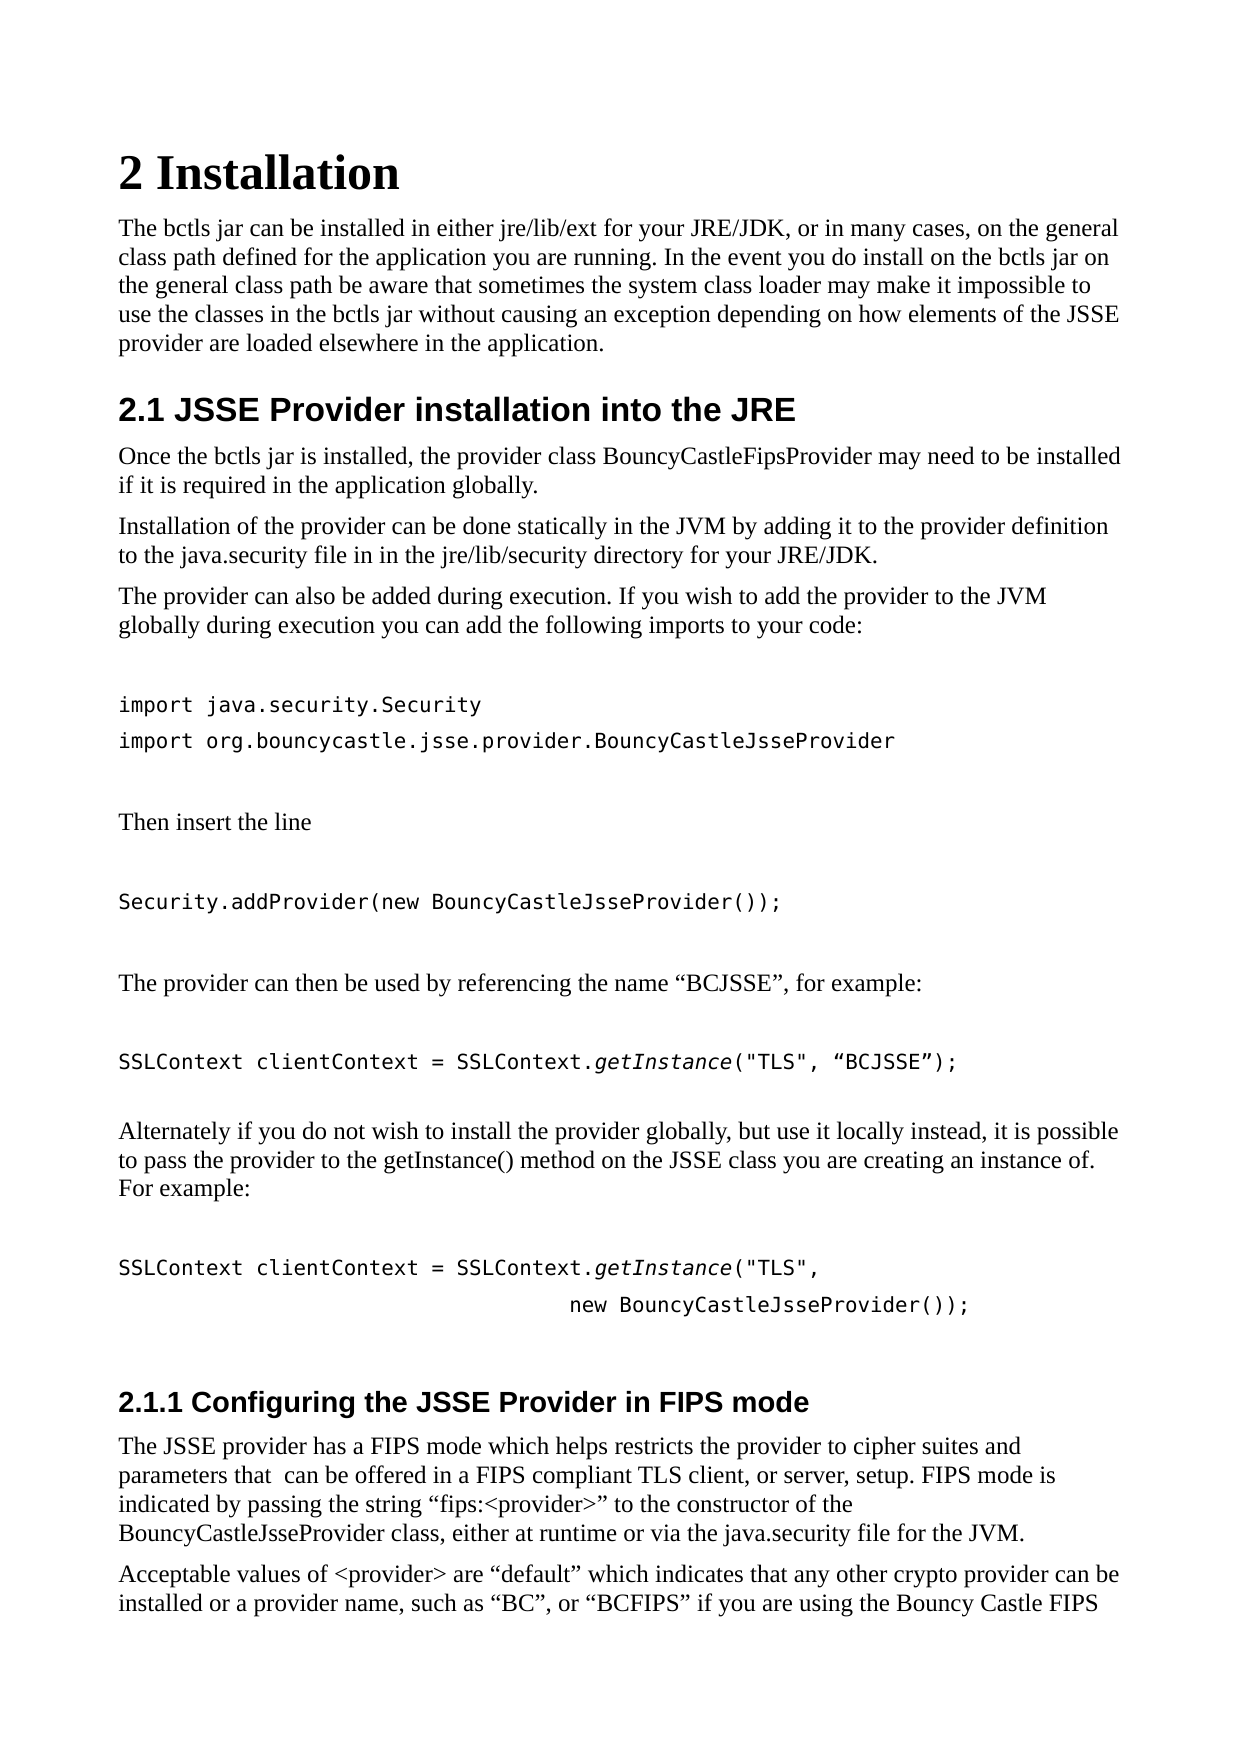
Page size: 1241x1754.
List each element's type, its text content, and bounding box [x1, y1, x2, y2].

text The bctls jar can be installed in either jre/lib/ext for your JRE/JDK, or in many cases, on the general class path defined for the application you are running. In the event you do install on the bctls jar on the general class path be aware that sometimes the system class loader may make it impossible to use the classes in the bctls jar without causing an exception depending on how elements of the JSSE provider are loaded elsewhere in the application. [118, 213, 1122, 357]
subtitle 2.1.1 Configuring the JSSE Provider in FIPS mode [118, 1385, 1122, 1419]
text Acceptable values of <provider> are “default” which indicates that any other crypto provider can be installed or a provider name, such as “BC”, or “BCFIPS” if you are using the Bouncy Castle FIPS [118, 1559, 1122, 1616]
subtitle 2.1 JSSE Provider installation into the JRE [118, 390, 1122, 429]
subtitle 2 Installation [118, 143, 1122, 201]
text Alternately if you do not wish to install the provider globally, but use it locally instead, it is possible to pass the provider to the getInstance() method on the JSSE class you are creating an instance of. For example: [118, 1087, 1122, 1202]
text new BouncyCastleJsseProvider()); [118, 1293, 1122, 1317]
text import org.bouncycastle.jsse.provider.BouncyCastleJsseProvider [118, 729, 1122, 754]
text SSLContext clientContext = SSLContext.getInstance("TLS", “BCJSSE”); [118, 1050, 1122, 1075]
text The provider can also be added during execution. If you wish to add the provider to the JVM globally during execution you can add the following imports to your code: [118, 581, 1122, 639]
text The provider can then be used by referencing the name “BCJSSE”, for example: [118, 968, 1122, 997]
text Then insert the line [118, 807, 1122, 836]
text Security.addProvider(new BouncyCastleJsseProvider()); [118, 890, 1122, 914]
text The JSSE provider has a FIPS mode which helps restricts the provider to cipher suites and parameters that can be offered in a FIPS compliant TLS client, or server, setup. FIPS mode is indicated by passing the string “fips:<provider>” to the constructor of the BouncyCastleJsseProvider class, either at runtime or via the java.security file for the JVM. [118, 1431, 1122, 1546]
text import java.security.Security [118, 693, 1122, 717]
text Once the bctls jar is installed, the provider class BouncyCastleFipsProvider may need to be installed if it is required in the application globally. [118, 441, 1122, 499]
text Installation of the provider can be done statically in the JVM by adding it to the provider definition to the java.security file in in the jre/lib/security directory for your JRE/JDK. [118, 511, 1122, 569]
text SSLContext clientContext = SSLContext.getInstance("TLS", [118, 1256, 1122, 1280]
